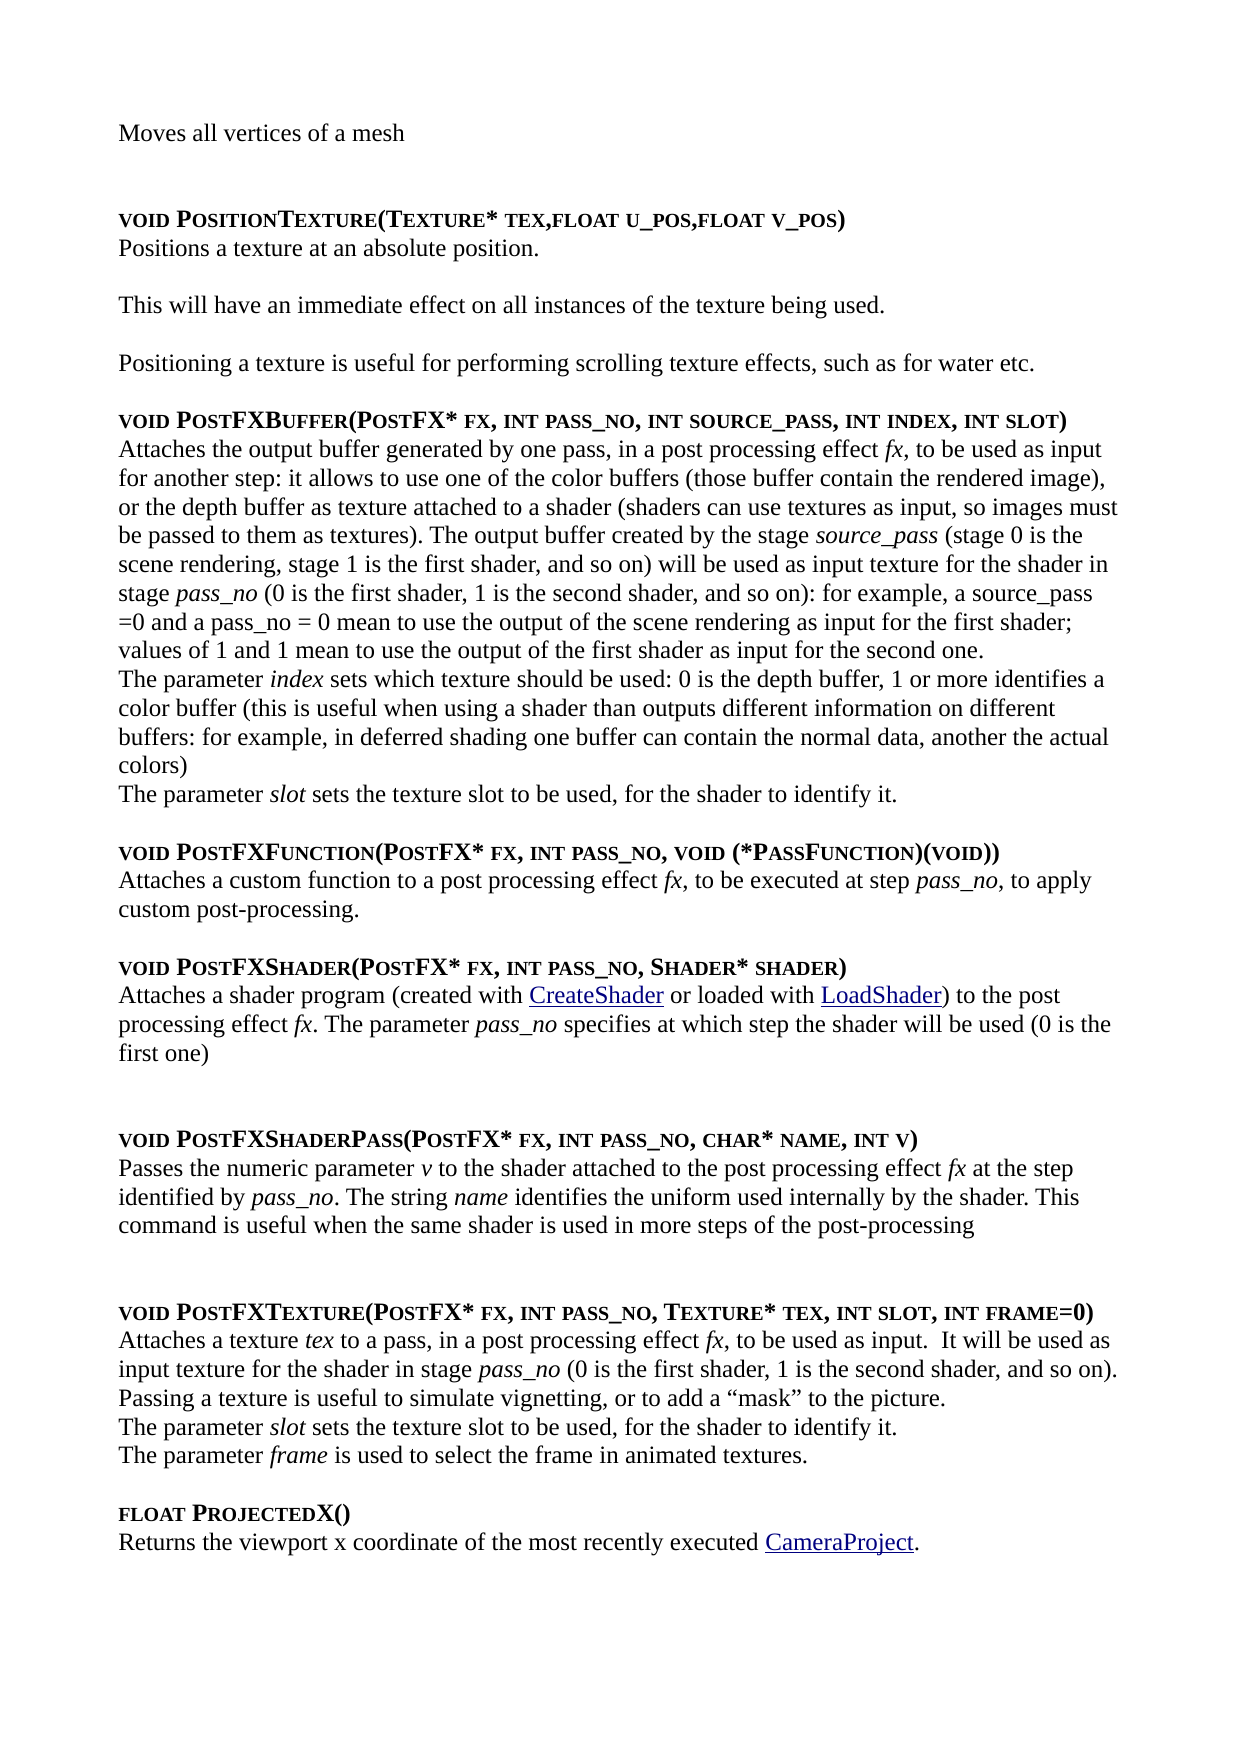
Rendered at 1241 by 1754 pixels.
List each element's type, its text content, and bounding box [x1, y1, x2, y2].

text The parameter slot sets the texture slot to be used, for the shader to identify it. [118, 1412, 1122, 1441]
text Attaches a custom function to a post processing effect fx, to be executed at step pass_no, to apply custom post-processing. [118, 866, 1122, 923]
text void PostFXTexture(PostFX* fx, int pass_no, Texture* tex, int slot, int frame=0) [118, 1297, 1122, 1326]
text Passing a texture is useful to simulate vignetting, or to add a “mask” to the picture. [118, 1383, 1122, 1412]
text void PostFXBuffer(PostFX* fx, int pass_no, int source_pass, int index, int slot) [118, 406, 1122, 434]
text Attaches a texture tex to a pass, in a post processing effect fx, to be used as input. It will be used as input texture for the shader in stage pass_no (0 is the first shader, 1 is the second shader, and so on). [118, 1326, 1122, 1383]
text Moves all vertices of a mesh [118, 118, 1122, 147]
text void PostFXShaderPass(PostFX* fx, int pass_no, char* name, int v) [118, 1124, 1122, 1153]
text void PostFXShader(PostFX* fx, int pass_no, Shader* shader) [118, 952, 1122, 981]
text The parameter frame is used to select the frame in animated textures. [118, 1441, 1122, 1469]
text The parameter index sets which texture should be used: 0 is the depth buffer, 1 or more identifies a color buffer (this is useful when using a shader than outputs different information on different buffers: for example, in deferred shading one buffer can contain the normal data, another the actual colors) [118, 664, 1122, 779]
text Attaches a shader program (created with CreateShader or loaded with LoadShader) to the post processing effect fx. The parameter pass_no specifies at which step the shader will be used (0 is the first one) [118, 981, 1122, 1067]
text float ProjectedX() [118, 1498, 1122, 1527]
text Positions a texture at an absolute position. This will have an immediate effect on all instances of the texture being used. Positioning a texture is useful for performing scrolling texture effects, such as for water etc. [118, 233, 1122, 377]
text Passes the numeric parameter v to the shader attached to the post processing effect fx at the step identified by pass_no. The string name identifies the uniform used internally by the shader. This command is useful when the same shader is used in more steps of the post-processing [118, 1153, 1122, 1239]
text Attaches the output buffer generated by one pass, in a post processing effect fx, to be used as input for another step: it allows to use one of the color buffers (those buffer contain the rendered image), or the depth buffer as texture attached to a shader (shaders can use textures as input, so images must be passed to them as textures). The output buffer created by the stage source_pass (stage 0 is the scene rendering, stage 1 is the first shader, and so on) will be used as input texture for the shader in stage pass_no (0 is the first shader, 1 is the second shader, and so on): for example, a source_pass =0 and a pass_no = 0 mean to use the output of the scene rendering as input for the first shader; values of 1 and 1 mean to use the output of the first shader as input for the second one. [118, 434, 1122, 664]
text The parameter slot sets the texture slot to be used, for the shader to identify it. [118, 779, 1122, 808]
text Returns the viewport x coordinate of the most recently executed CameraProject. [118, 1527, 1122, 1556]
text void PositionTexture(Texture* tex,float u_pos,float v_pos) [118, 204, 1122, 233]
text void PostFXFunction(PostFX* fx, int pass_no, void (*PassFunction)(void)) [118, 837, 1122, 866]
